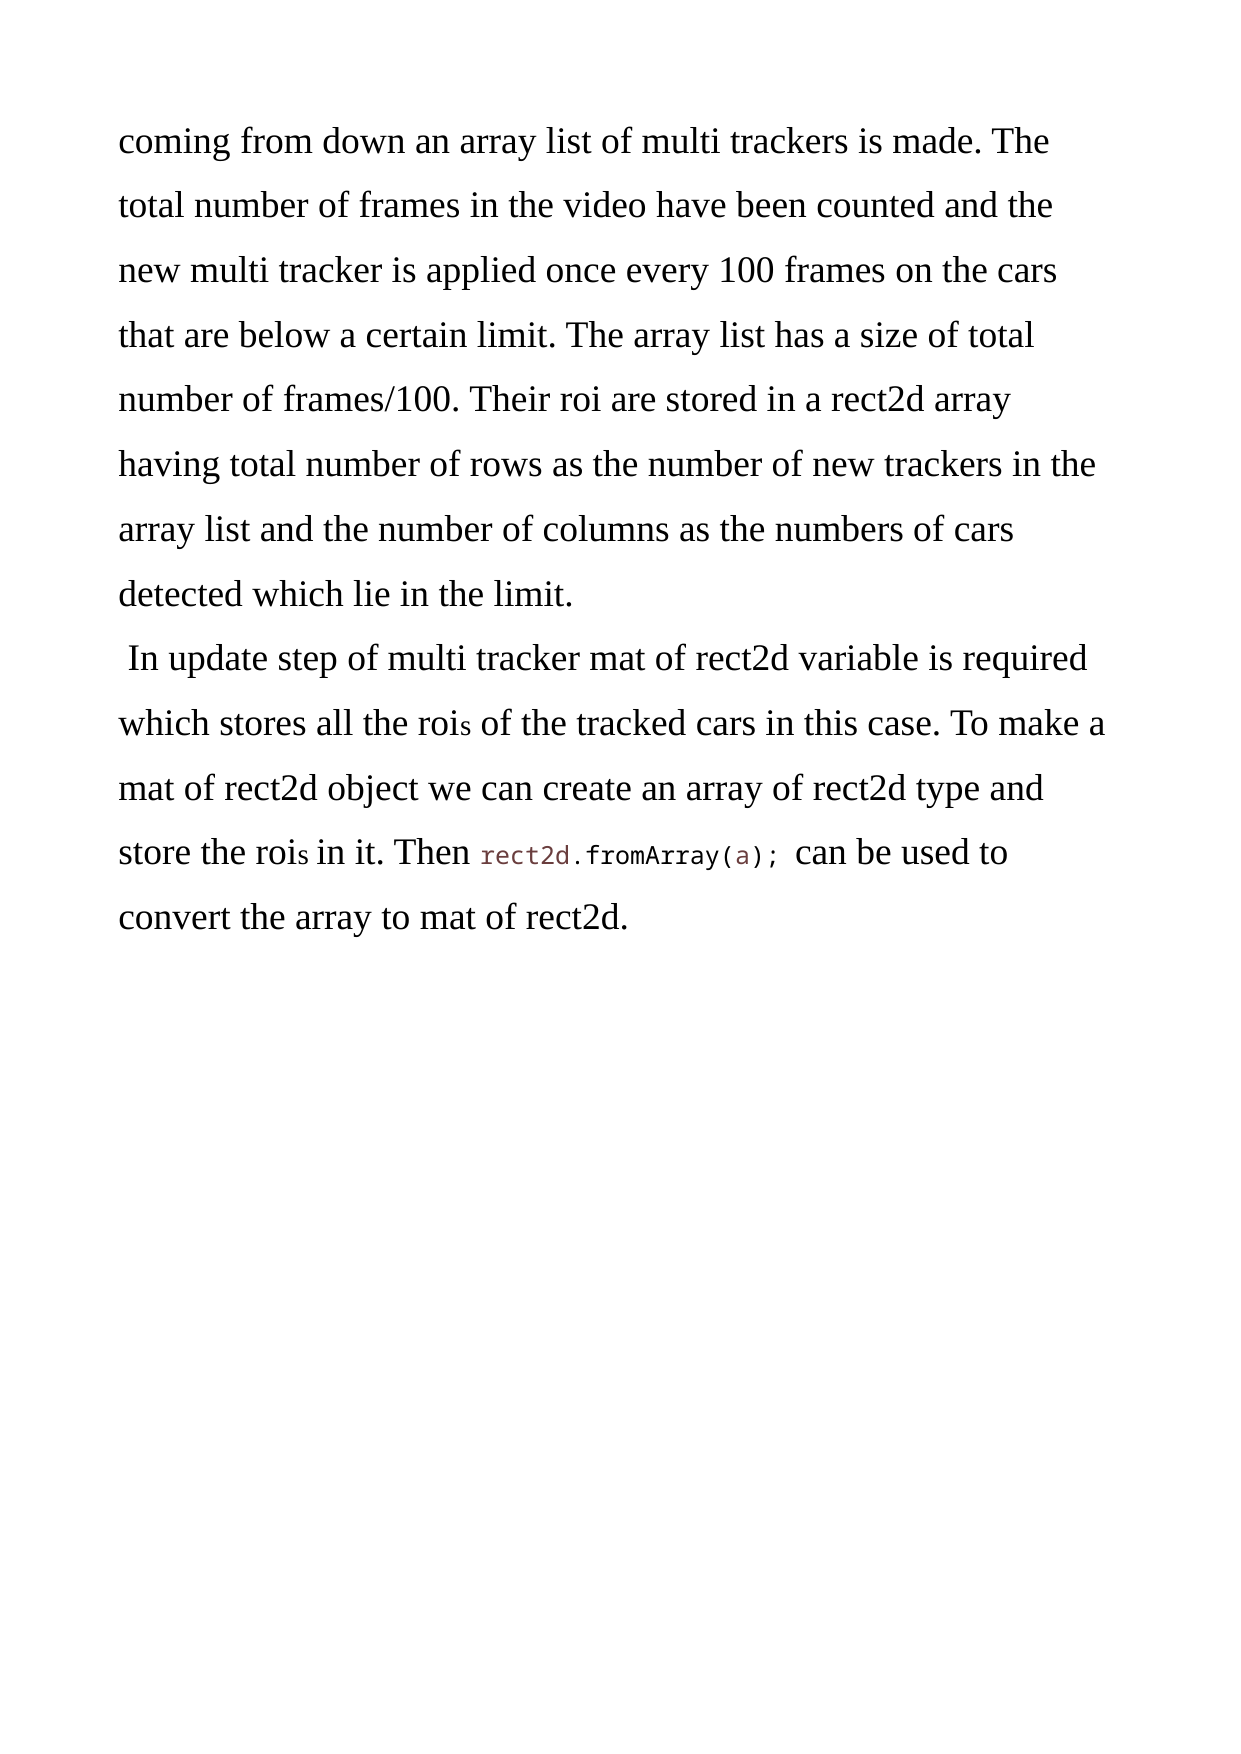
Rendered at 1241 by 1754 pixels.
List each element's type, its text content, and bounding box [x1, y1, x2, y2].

text coming from down an array list of multi trackers is made. The total number of frames in the video have been counted and the new multi tracker is applied once every 100 frames on the cars that are below a certain limit. The array list has a size of total number of frames/100. Their roi are stored in a rect2d array having total number of rows as the number of new trackers in the array list and the number of columns as the numbers of cars detected which lie in the limit. [118, 118, 1122, 614]
text In update step of multi tracker mat of rect2d variable is required which stores all the rois of the tracked cars in this case. To make a mat of rect2d object we can create an array of rect2d type and store the rois in it. Then rect2d.fromArray(a); can be used to convert the array to mat of rect2d. [118, 636, 1122, 937]
